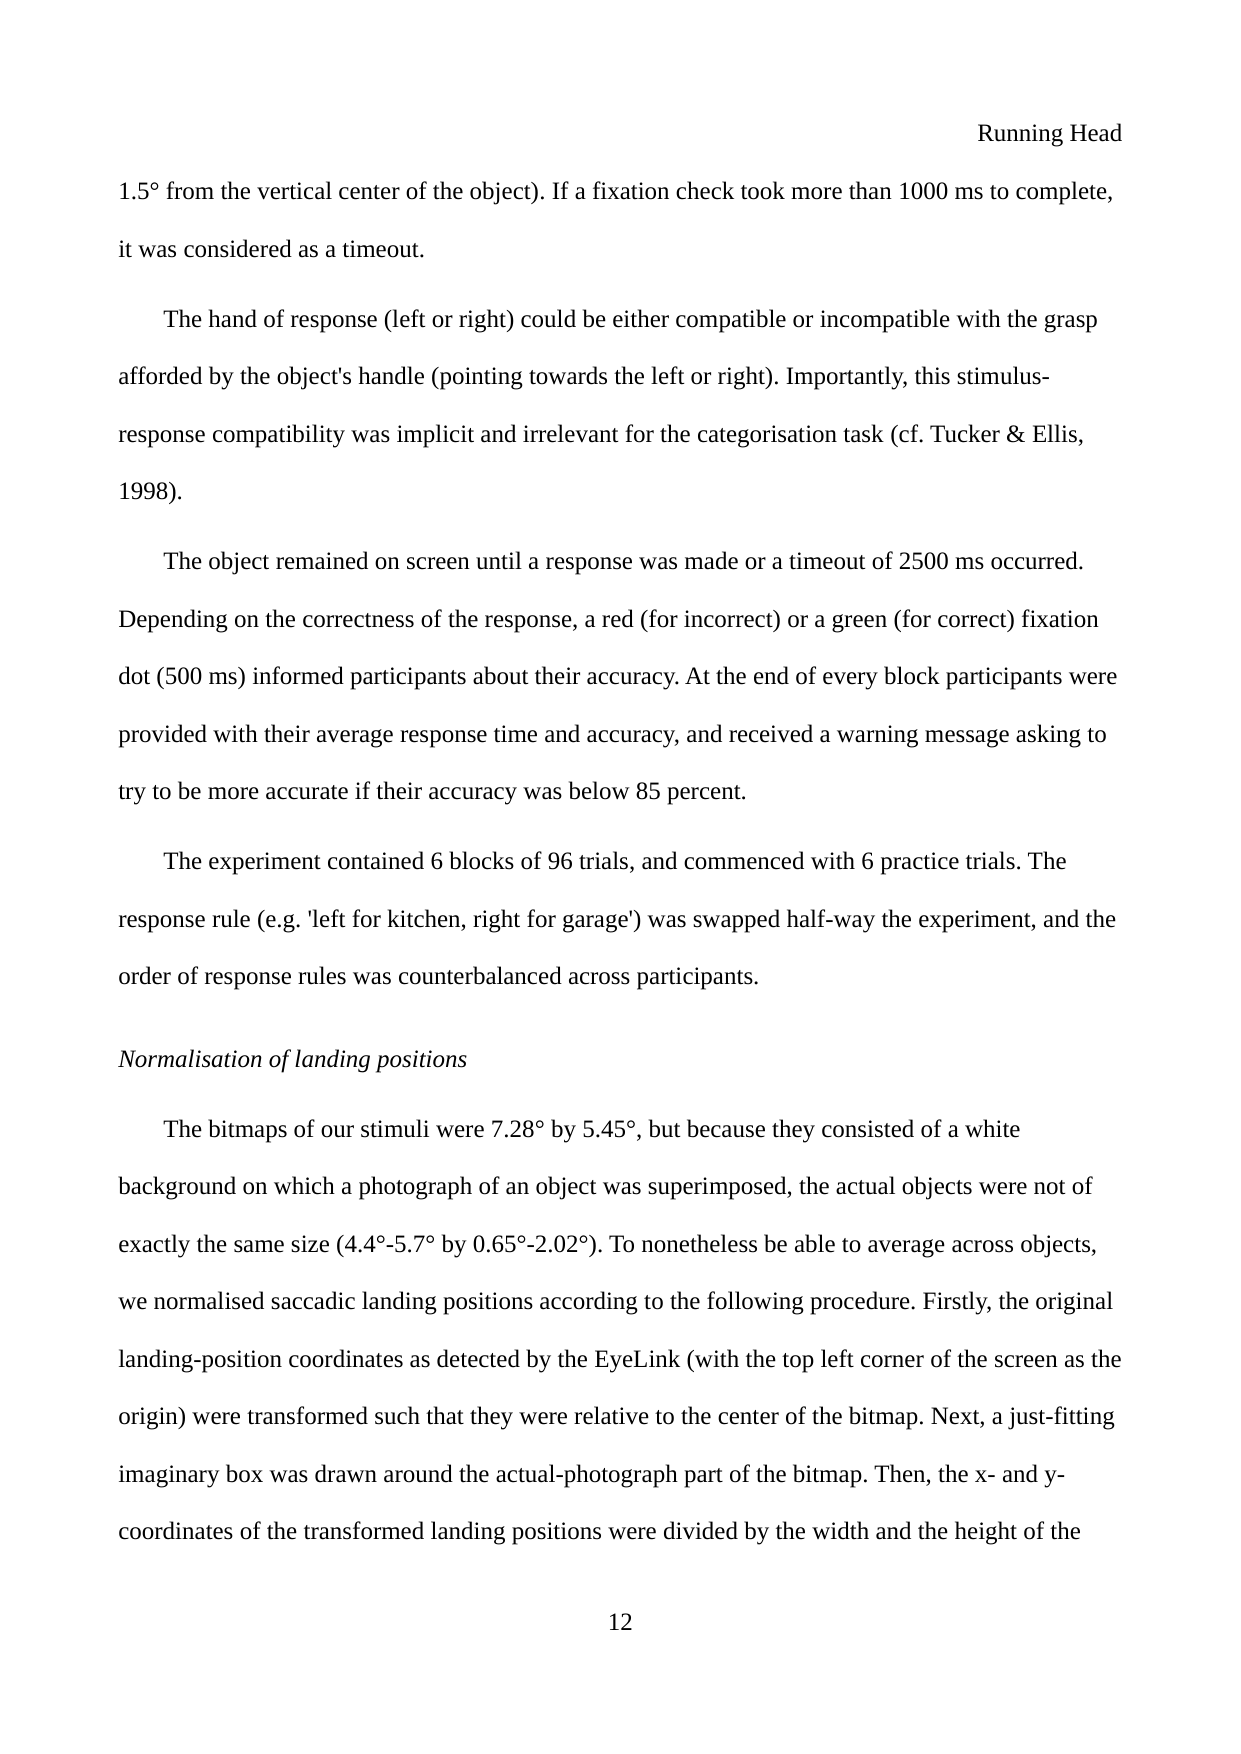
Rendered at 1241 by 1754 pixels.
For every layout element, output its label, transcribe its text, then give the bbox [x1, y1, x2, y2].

text The object remained on screen until a response was made or a timeout of 2500 ms occurred. Depending on the correctness of the response, a red (for incorrect) or a green (for correct) fixation dot (500 ms) informed participants about their accuracy. At the end of every block participants were provided with their average response time and accuracy, and received a warning message asking to try to be more accurate if their accuracy was below 85 percent. [118, 546, 1122, 805]
text The experiment contained 6 blocks of 96 trials, and commenced with 6 practice trials. The response rule (e.g. 'left for kitchen, right for garage') was swapped half-way the experiment, and the order of response rules was counterbalanced across participants. [118, 846, 1122, 990]
text The bitmaps of our stimuli were 7.28° by 5.45°, but because they consisted of a white background on which a photograph of an object was superimposed, the actual objects were not of exactly the same size (4.4°-5.7° by 0.65°-2.02°). To nonetheless be able to average across objects, we normalised saccadic landing positions according to the following procedure. Firstly, the original landing-position coordinates as detected by the EyeLink (with the top left corner of the screen as the origin) were transformed such that they were relative to the center of the bitmap. Next, a just-fitting imaginary box was drawn around the actual-photograph part of the bitmap. Then, the x- and y-coordinates of the transformed landing positions were divided by the width and the height of the [118, 1114, 1122, 1545]
text 1.5° from the vertical center of the object). If a fixation check took more than 1000 ms to complete, it was considered as a timeout. [118, 176, 1122, 263]
text The hand of response (left or right) could be either compatible or incompatible with the grasp afforded by the object's handle (pointing towards the left or right). Importantly, this stimulus-response compatibility was implicit and irrelevant for the categorisation task (cf. Tucker & Ellis, 1998). [118, 304, 1122, 505]
subtitle Normalisation of landing positions [118, 1044, 1122, 1073]
